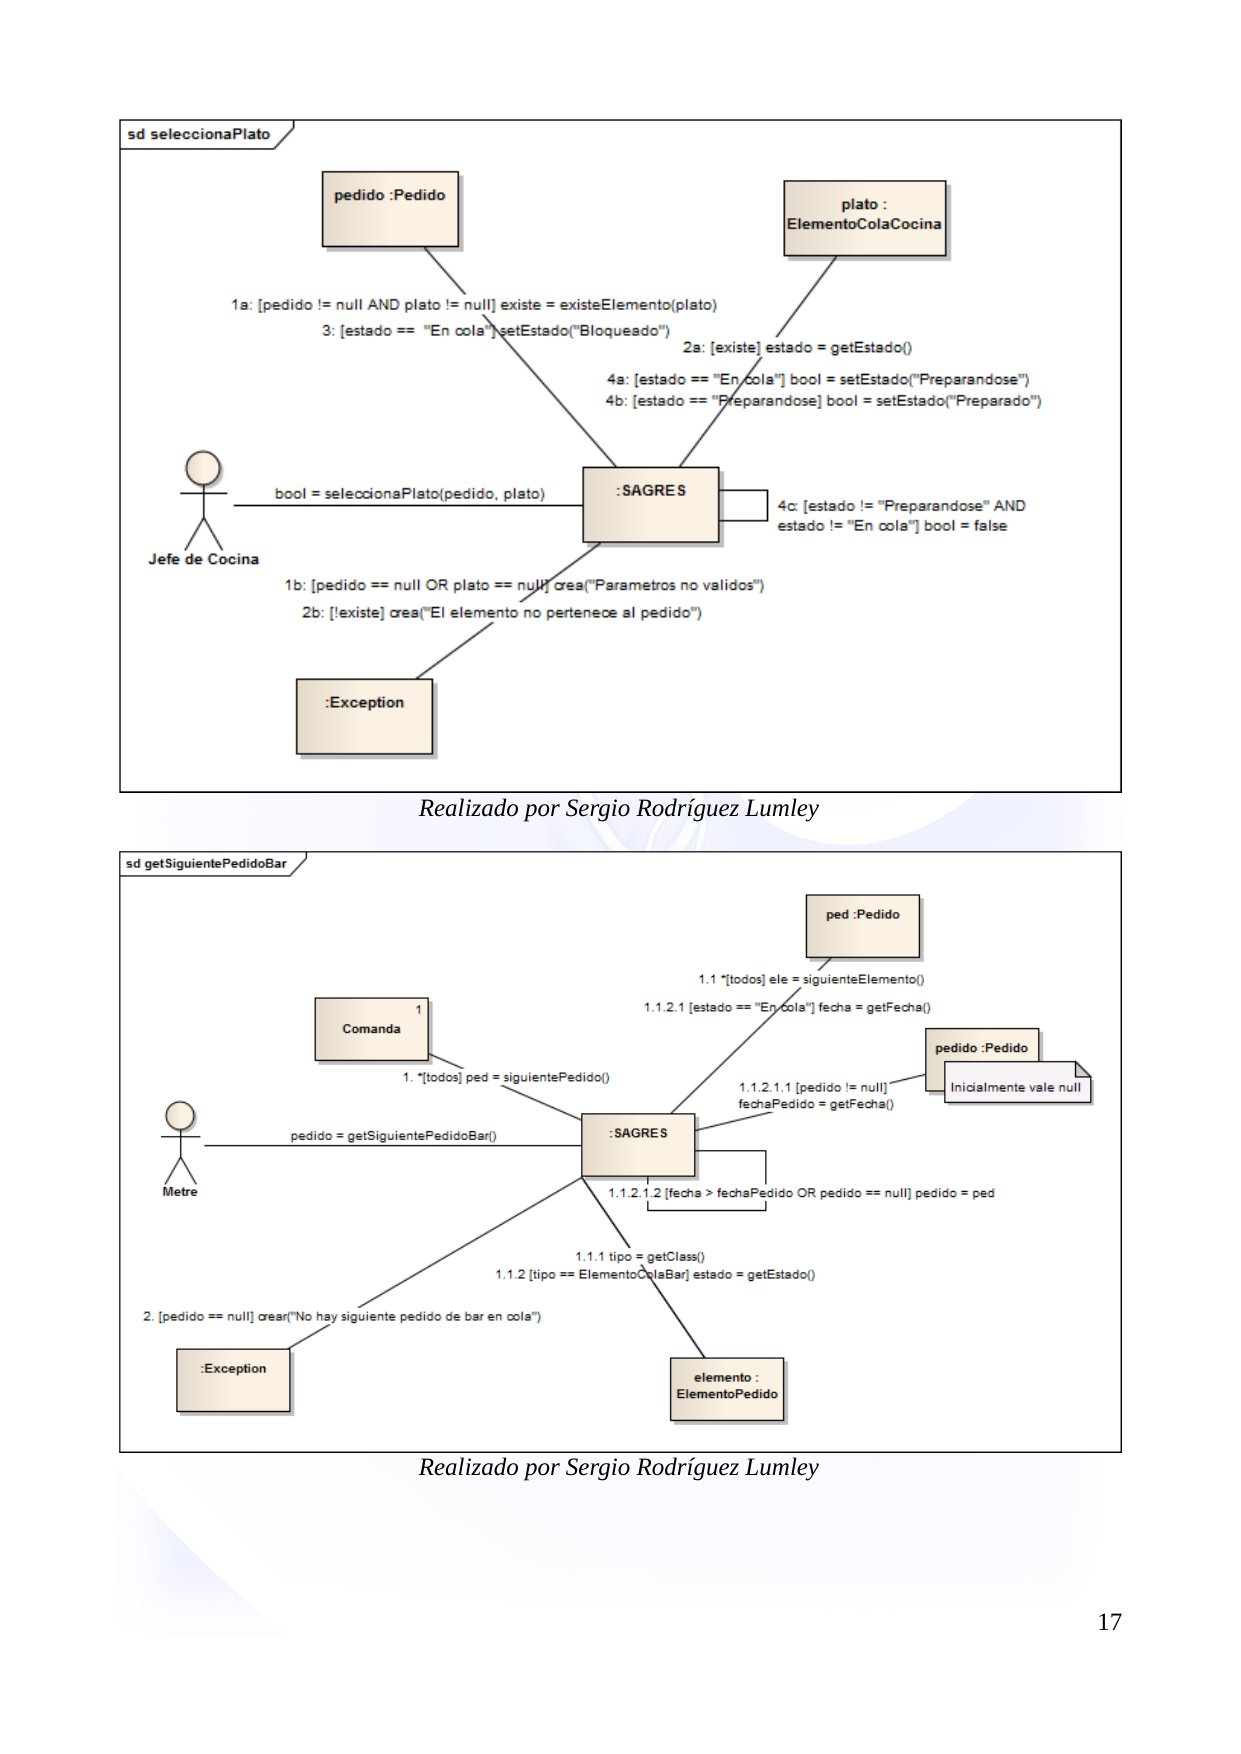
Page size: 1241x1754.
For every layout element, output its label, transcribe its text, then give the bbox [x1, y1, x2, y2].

text Realizado por Sergio Rodríguez Lumley [118, 793, 1122, 822]
picture [118, 822, 1122, 834]
picture [118, 851, 1122, 1453]
picture [118, 1481, 1122, 1636]
text Realizado por Sergio Rodríguez Lumley [118, 1453, 1122, 1481]
text [118, 834, 1122, 851]
picture [118, 118, 1122, 793]
